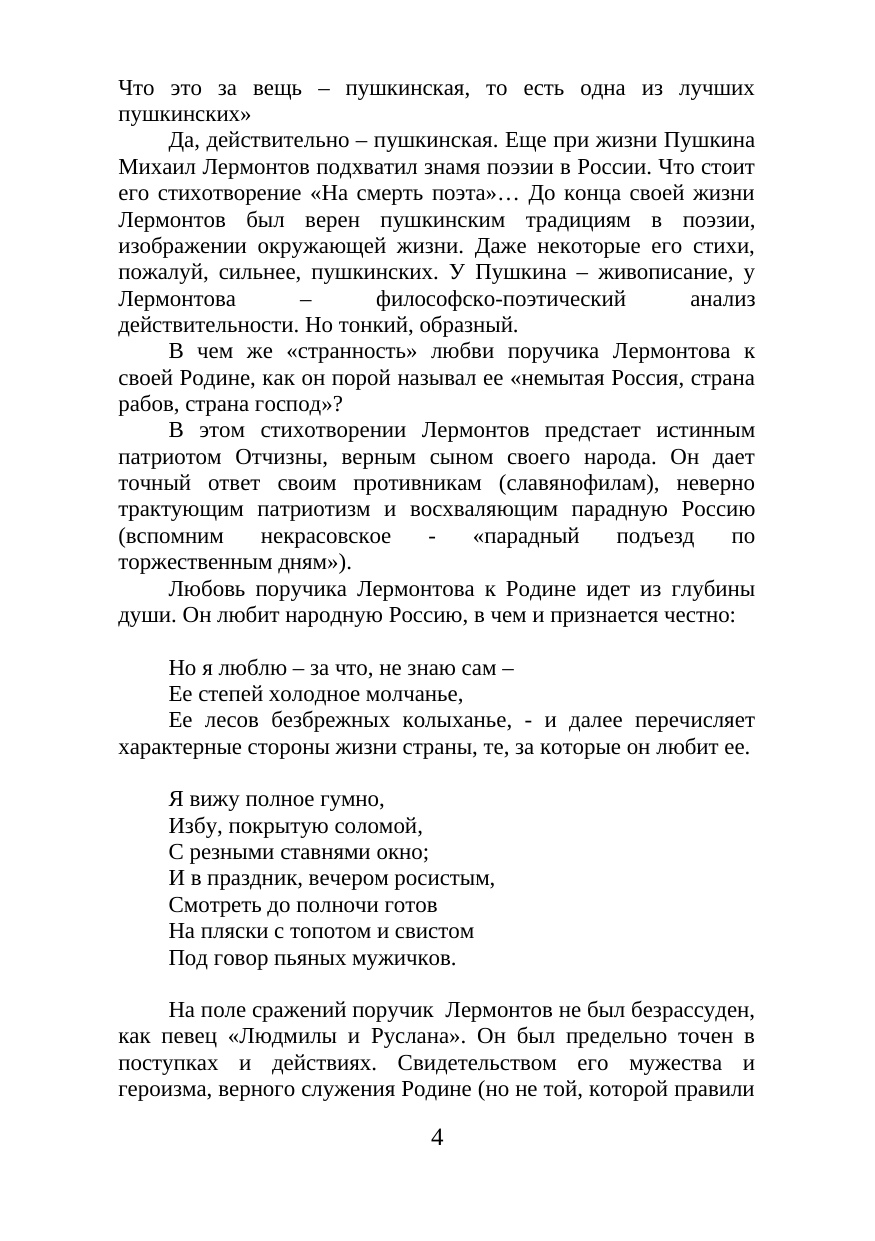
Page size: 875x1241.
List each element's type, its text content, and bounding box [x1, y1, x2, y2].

text Ее лесов безбрежных колыханье, - и далее перечисляет характерные стороны жизни страны, те, за которые он любит ее. [118, 706, 756, 759]
text Избу, покрытую соломой, [118, 812, 756, 838]
text Под говор пьяных мужичков. [118, 943, 756, 970]
text С резными ставнями окно; [118, 838, 756, 864]
text На поле сражений поручик Лермонтов не был безрассуден, как певец «Людмилы и Руслана». Он был предельно точен в поступках и действиях. Свидетельством его мужества и героизма, верного служения Родине (но не той, которой правили [118, 996, 756, 1102]
text Смотреть до полночи готов [118, 891, 756, 917]
text Что это за вещь – пушкинская, то есть одна из лучших пушкинских» [118, 74, 756, 127]
text Любовь поручика Лермонтова к Родине идет из глубины души. Он любит народную Россию, в чем и признается честно: [118, 574, 756, 627]
text Я вижу полное гумно, [118, 785, 756, 812]
text И в праздник, вечером росистым, [118, 864, 756, 891]
text Ее степей холодное молчанье, [118, 680, 756, 706]
text В чем же «странность» любви поручика Лермонтова к своей Родине, как он порой называл ее «немытая Россия, страна рабов, страна господ»? [118, 337, 756, 416]
text Но я люблю – за что, не знаю сам – [118, 654, 756, 680]
text В этом стихотворении Лермонтов предстает истинным патриотом Отчизны, верным сыном своего народа. Он дает точный ответ своим противникам (славянофилам), неверно трактующим патриотизм и восхваляющим парадную Россию (вспомним некрасовское - «парадный подъезд по торжественным дням»). [118, 416, 756, 574]
text Да, действительно – пушкинская. Еще при жизни Пушкина Михаил Лермонтов подхватил знамя поэзии в России. Что стоит его стихотворение «На смерть поэта»… До конца своей жизни Лермонтов был верен пушкинским традициям в поэзии, изображении окружающей жизни. Даже некоторые его стихи, пожалуй, сильнее, пушкинских. У Пушкина – живописание, у Лермонтова – философско-поэтический анализ действительности. Но тонкий, образный. [118, 127, 756, 337]
text На пляски с топотом и свистом [118, 917, 756, 943]
